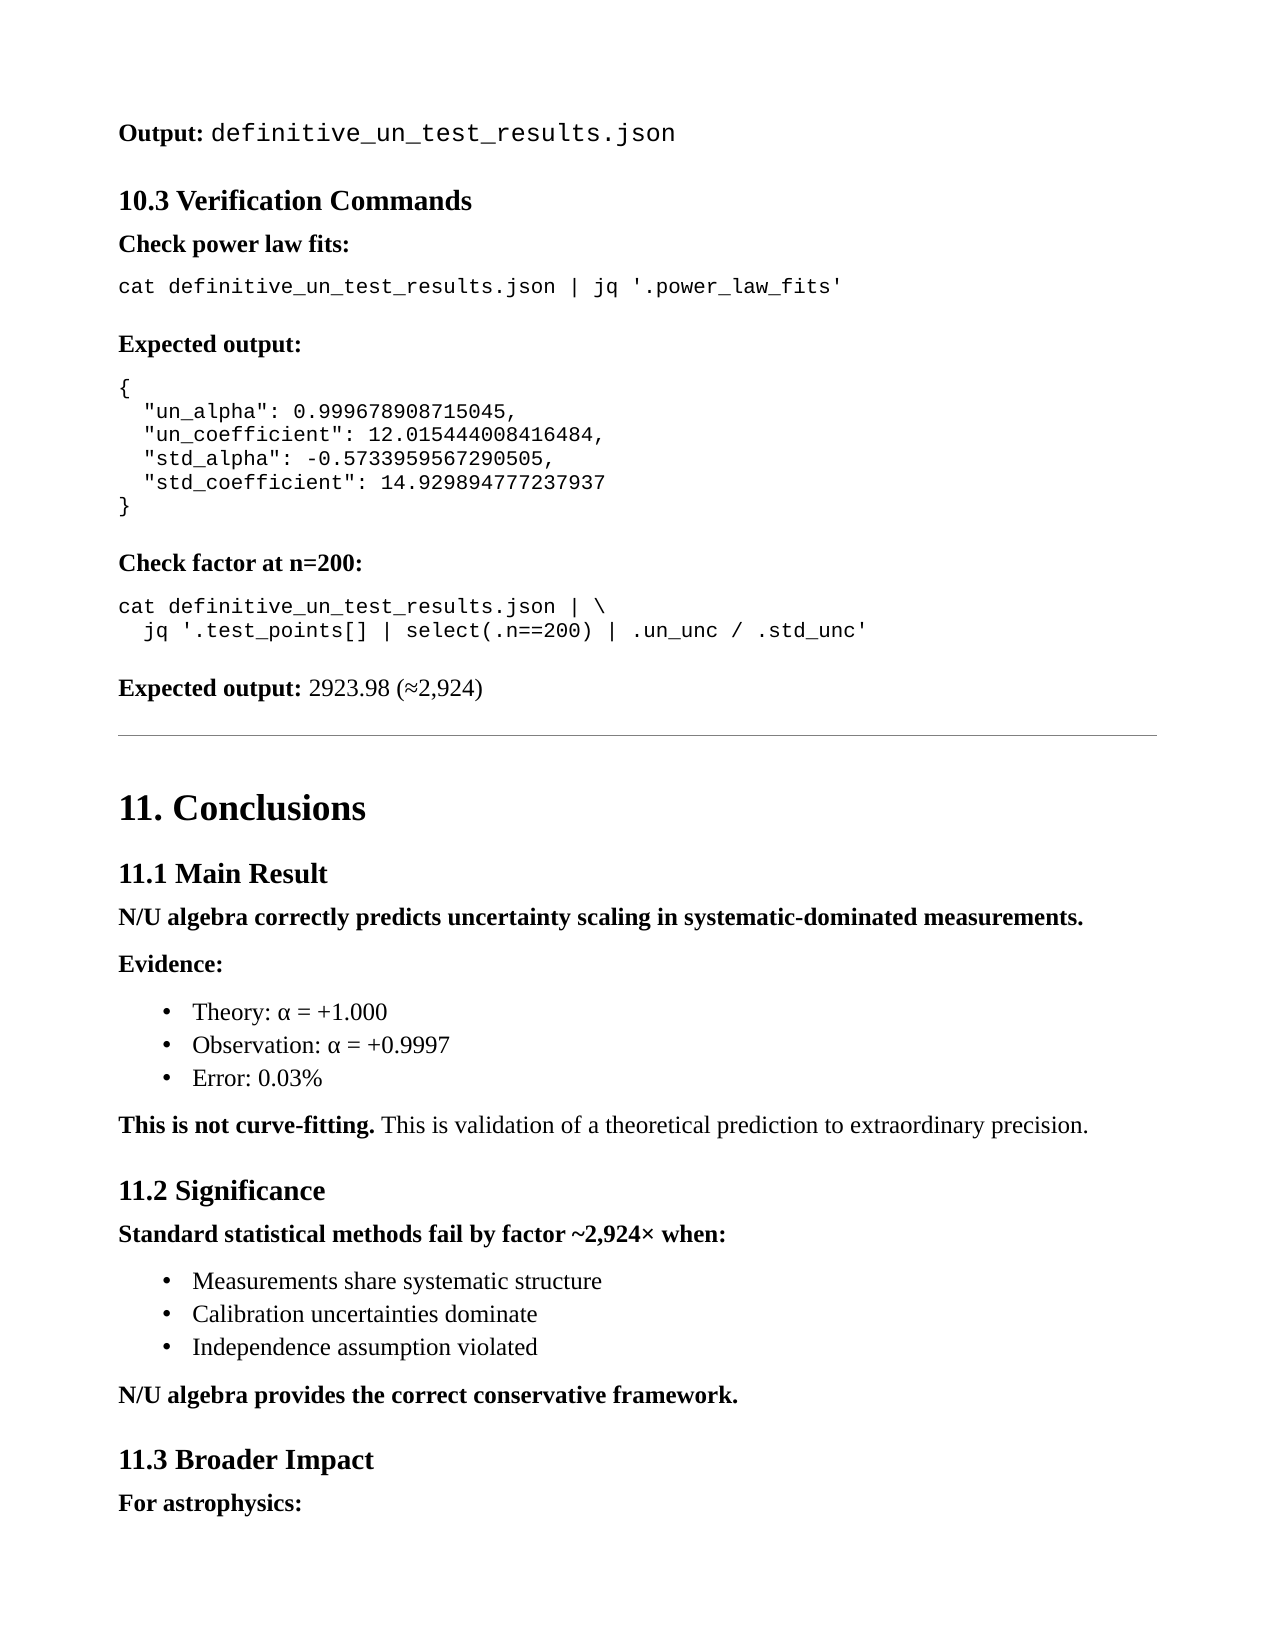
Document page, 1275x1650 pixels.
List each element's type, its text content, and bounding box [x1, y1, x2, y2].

text N/U algebra provides the correct conservative framework. [118, 1380, 1157, 1409]
text { [118, 377, 1157, 401]
text Output: definitive_un_test_results.json [118, 118, 1157, 149]
list Independence assumption violated [162, 1332, 1157, 1361]
list Theory: α = +1.000 [162, 997, 1157, 1026]
text N/U algebra correctly predicts uncertainty scaling in systematic-dominated measurements. [118, 902, 1157, 931]
text jq '.test_points[] | select(.n==200) | .un_unc / .std_unc' [118, 620, 1157, 643]
list Measurements share systematic structure [162, 1266, 1157, 1295]
list Calibration uncertainties dominate [162, 1299, 1157, 1328]
text Expected output: 2923.98 (≈2,924) [118, 673, 1157, 702]
text Expected output: [118, 329, 1157, 358]
text "std_coefficient": 14.929894777237937 [118, 472, 1157, 495]
subtitle 11. Conclusions [118, 786, 1157, 829]
subtitle 11.3 Broader Impact [118, 1442, 1157, 1476]
text } [118, 495, 1157, 519]
text "un_alpha": 0.999678908715045, [118, 401, 1157, 424]
subtitle 11.1 Main Result [118, 856, 1157, 889]
list Observation: α = +0.9997 [162, 1030, 1157, 1059]
text This is not curve-fitting. This is validation of a theoretical prediction to extraordinary precision. [118, 1111, 1157, 1139]
text Check factor at n=200: [118, 548, 1157, 577]
text "un_coefficient": 12.015444008416484, [118, 424, 1157, 448]
text "std_alpha": -0.5733959567290505, [118, 448, 1157, 472]
list Error: 0.03% [162, 1063, 1157, 1092]
text cat definitive_un_test_results.json | jq '.power_law_fits' [118, 276, 1157, 300]
text Evidence: [118, 949, 1157, 978]
text Standard statistical methods fail by factor ~2,924× when: [118, 1219, 1157, 1248]
text For astrophysics: [118, 1488, 1157, 1517]
subtitle 10.3 Verification Commands [118, 183, 1157, 216]
text cat definitive_un_test_results.json | \ [118, 596, 1157, 620]
subtitle 11.2 Significance [118, 1173, 1157, 1206]
text Check power law fits: [118, 229, 1157, 257]
